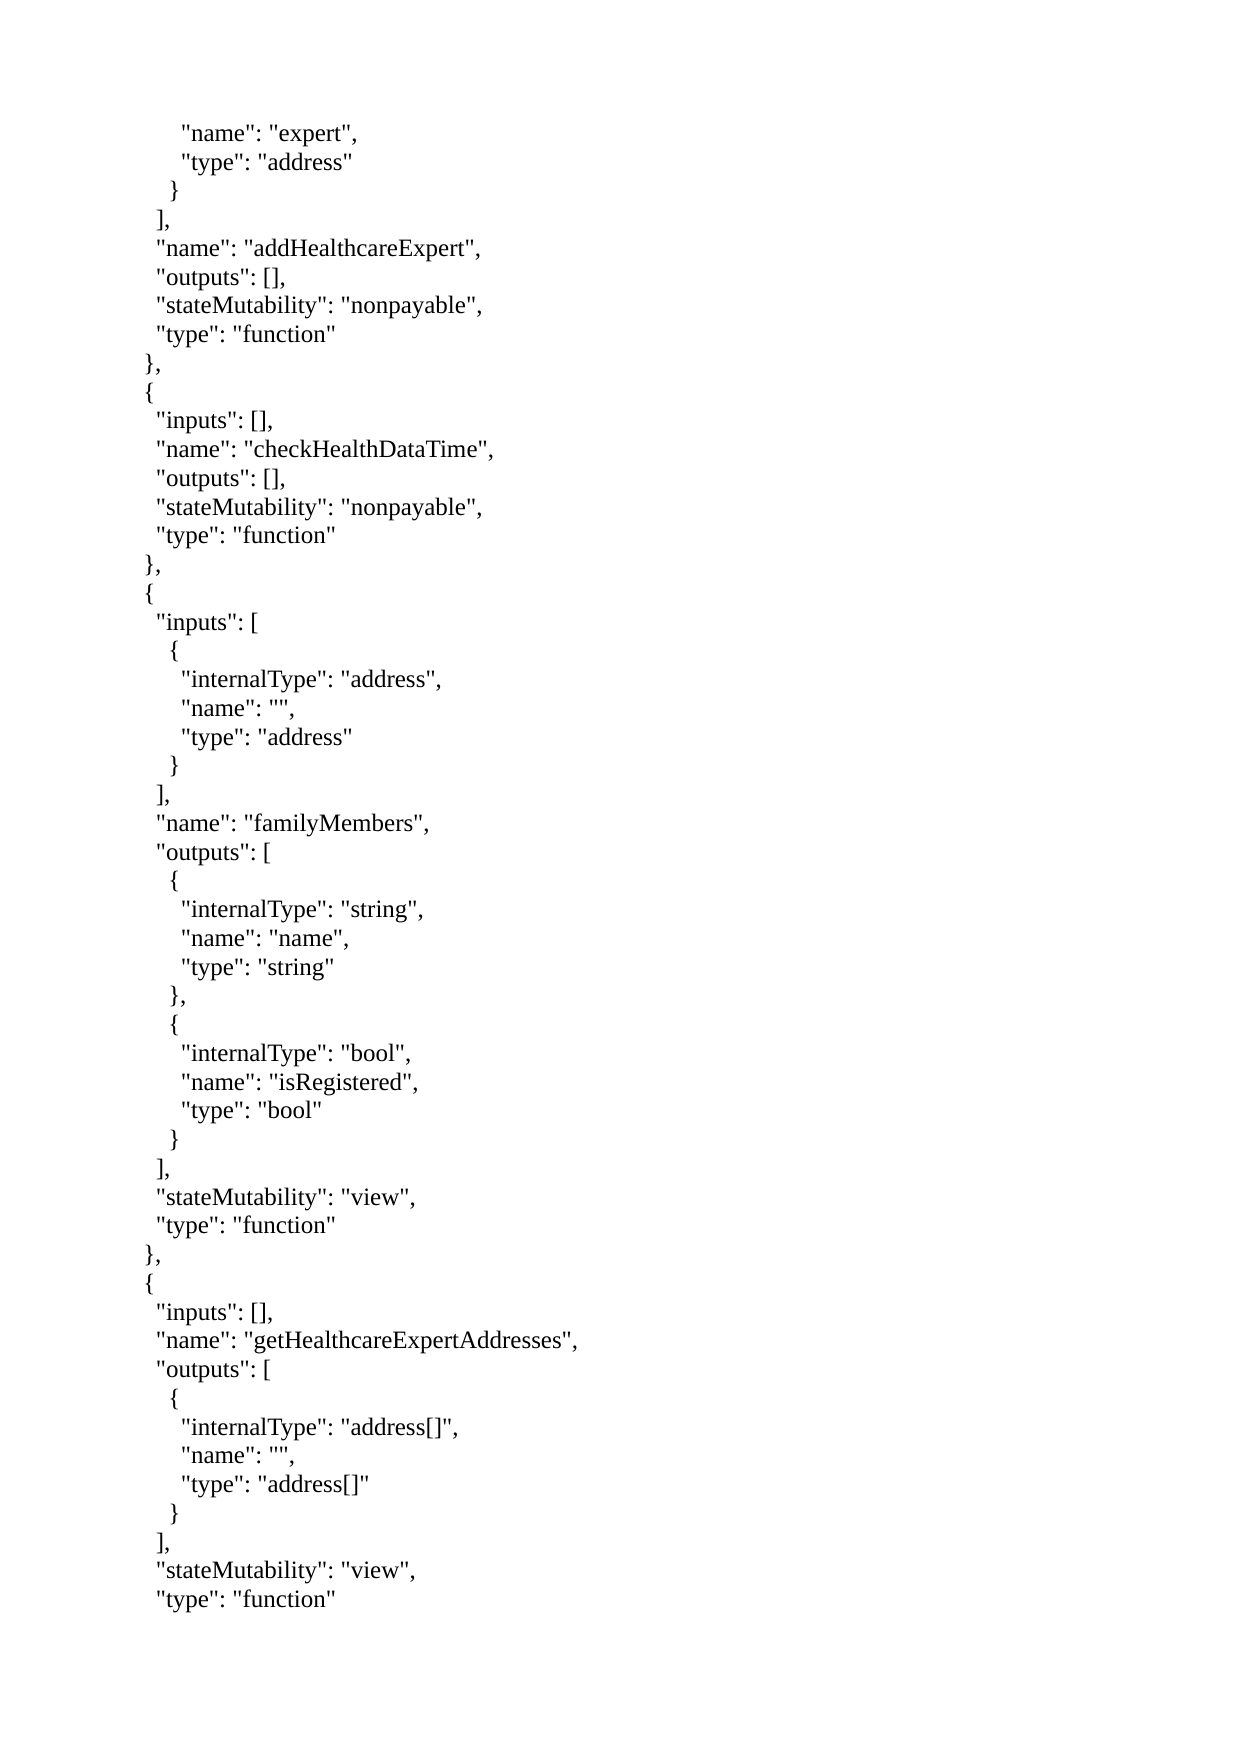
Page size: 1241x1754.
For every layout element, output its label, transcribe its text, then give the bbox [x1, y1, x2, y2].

text "stateMutability": "view", [118, 1556, 1122, 1584]
text } [118, 1498, 1122, 1527]
text "name": "checkHealthDataTime", [118, 434, 1122, 463]
text { [118, 377, 1122, 406]
text }, [118, 981, 1122, 1009]
text }, [118, 1239, 1122, 1268]
text "type": "bool" [118, 1096, 1122, 1124]
text "type": "function" [118, 521, 1122, 549]
text "name": "isRegistered", [118, 1067, 1122, 1096]
text "internalType": "string", [118, 894, 1122, 923]
text "type": "address[]" [118, 1469, 1122, 1498]
text ], [118, 1527, 1122, 1556]
text "type": "address" [118, 722, 1122, 751]
text "outputs": [], [118, 262, 1122, 291]
text "type": "function" [118, 319, 1122, 348]
text } [118, 176, 1122, 204]
text { [118, 1383, 1122, 1412]
text { [118, 636, 1122, 664]
text "inputs": [], [118, 1297, 1122, 1326]
text }, [118, 348, 1122, 377]
text }, [118, 549, 1122, 578]
text "name": "", [118, 693, 1122, 722]
text "type": "string" [118, 952, 1122, 981]
text { [118, 578, 1122, 607]
text "type": "function" [118, 1584, 1122, 1613]
text "name": "addHealthcareExpert", [118, 233, 1122, 262]
text "stateMutability": "view", [118, 1182, 1122, 1211]
text "name": "", [118, 1441, 1122, 1469]
text "inputs": [ [118, 607, 1122, 636]
text "name": "getHealthcareExpertAddresses", [118, 1326, 1122, 1354]
text "stateMutability": "nonpayable", [118, 291, 1122, 319]
text "type": "function" [118, 1211, 1122, 1239]
text { [118, 866, 1122, 894]
text "name": "familyMembers", [118, 808, 1122, 837]
text "outputs": [], [118, 463, 1122, 492]
text } [118, 1124, 1122, 1153]
text ], [118, 1153, 1122, 1182]
text } [118, 751, 1122, 779]
text { [118, 1268, 1122, 1297]
text "internalType": "address[]", [118, 1412, 1122, 1441]
text ], [118, 204, 1122, 233]
text "outputs": [ [118, 1354, 1122, 1383]
text ], [118, 779, 1122, 808]
text "internalType": "address", [118, 664, 1122, 693]
text "type": "address" [118, 147, 1122, 176]
text "inputs": [], [118, 406, 1122, 434]
text "stateMutability": "nonpayable", [118, 492, 1122, 521]
text "outputs": [ [118, 837, 1122, 866]
text { [118, 1009, 1122, 1038]
text "name": "expert", [118, 118, 1122, 147]
text "name": "name", [118, 923, 1122, 952]
text "internalType": "bool", [118, 1038, 1122, 1067]
